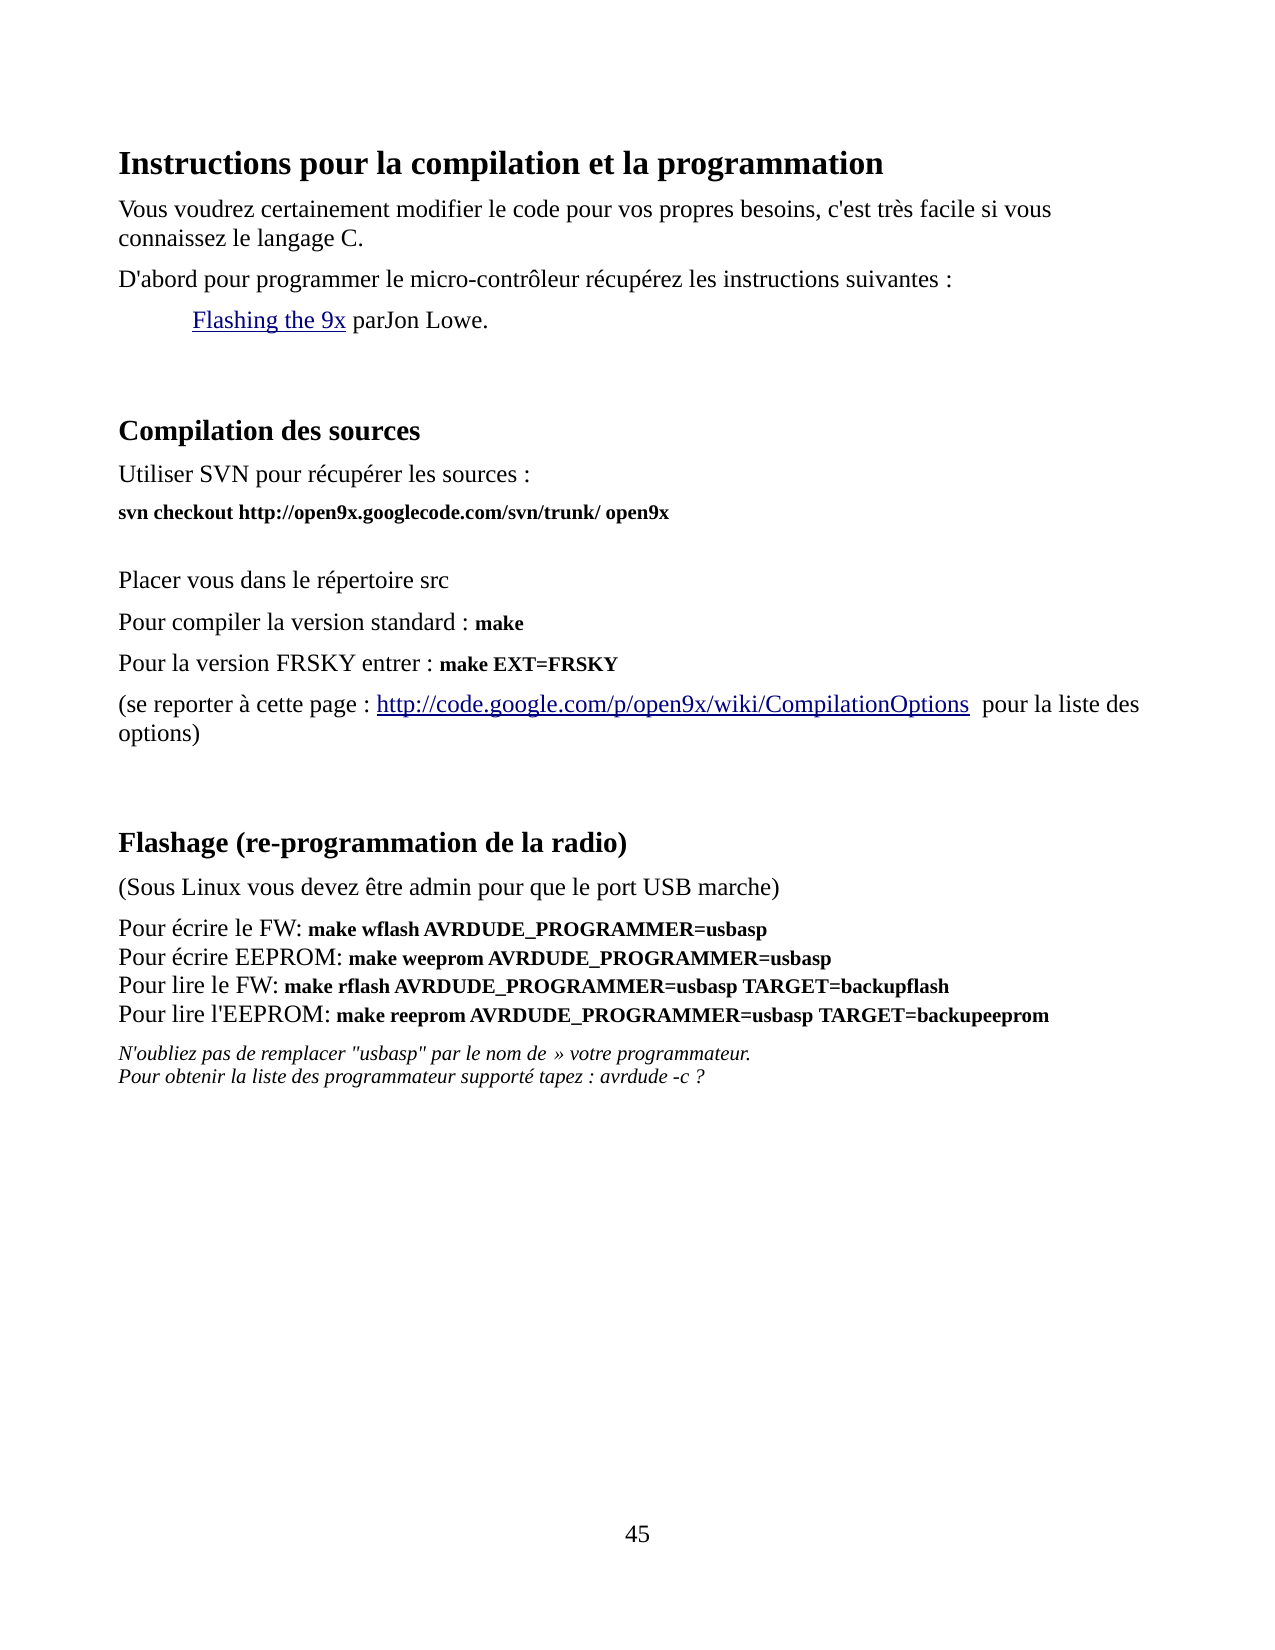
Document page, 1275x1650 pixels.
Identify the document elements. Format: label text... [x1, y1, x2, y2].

subtitle Flashage (re-programmation de la radio) [118, 826, 1157, 859]
text Vous voudrez certainement modifier le code pour vos propres besoins, c'est très facile si vous connaissez le langage C. [118, 194, 1157, 252]
text (se reporter à cette page : http://code.google.com/p/open9x/wiki/CompilationOptions pour la liste des options) [118, 689, 1157, 747]
subtitle Instructions pour la compilation et la programmation [118, 143, 1157, 182]
text Pour la version FRSKY entrer : make EXT=FRSKY [118, 648, 1157, 677]
text D'abord pour programmer le micro-contrôleur récupérez les instructions suivantes : [118, 264, 1157, 293]
text Pour compiler la version standard : make [118, 607, 1157, 636]
text Pour écrire le FW: make wflash AVRDUDE_PROGRAMMER=usbasp Pour écrire EEPROM: make weeprom AVRDUDE_PROGRAMMER=usbasp Pour lire le FW: make rflash AVRDUDE_PROGRAMMER=usbasp TARGET=backupflash Pour lire l'EEPROM: make reeprom AVRDUDE_PROGRAMMER=usbasp TARGET=backupeeprom [118, 913, 1157, 1028]
text svn checkout http://open9x.googlecode.com/svn/trunk/ open9x [118, 500, 1157, 524]
text Placer vous dans le répertoire src [118, 537, 1157, 594]
text Flashing the 9x parJon Lowe. [192, 306, 1157, 334]
subtitle Compilation des sources [118, 413, 1157, 447]
text Utiliser SVN pour récupérer les sources : [118, 459, 1157, 488]
text (Sous Linux vous devez être admin pour que le port USB marche) [118, 872, 1157, 900]
text N'oubliez pas de remplacer "usbasp" par le nom de » votre programmateur. Pour obtenir la liste des programmateur supporté tapez : avrdude -c ? [118, 1040, 1157, 1088]
